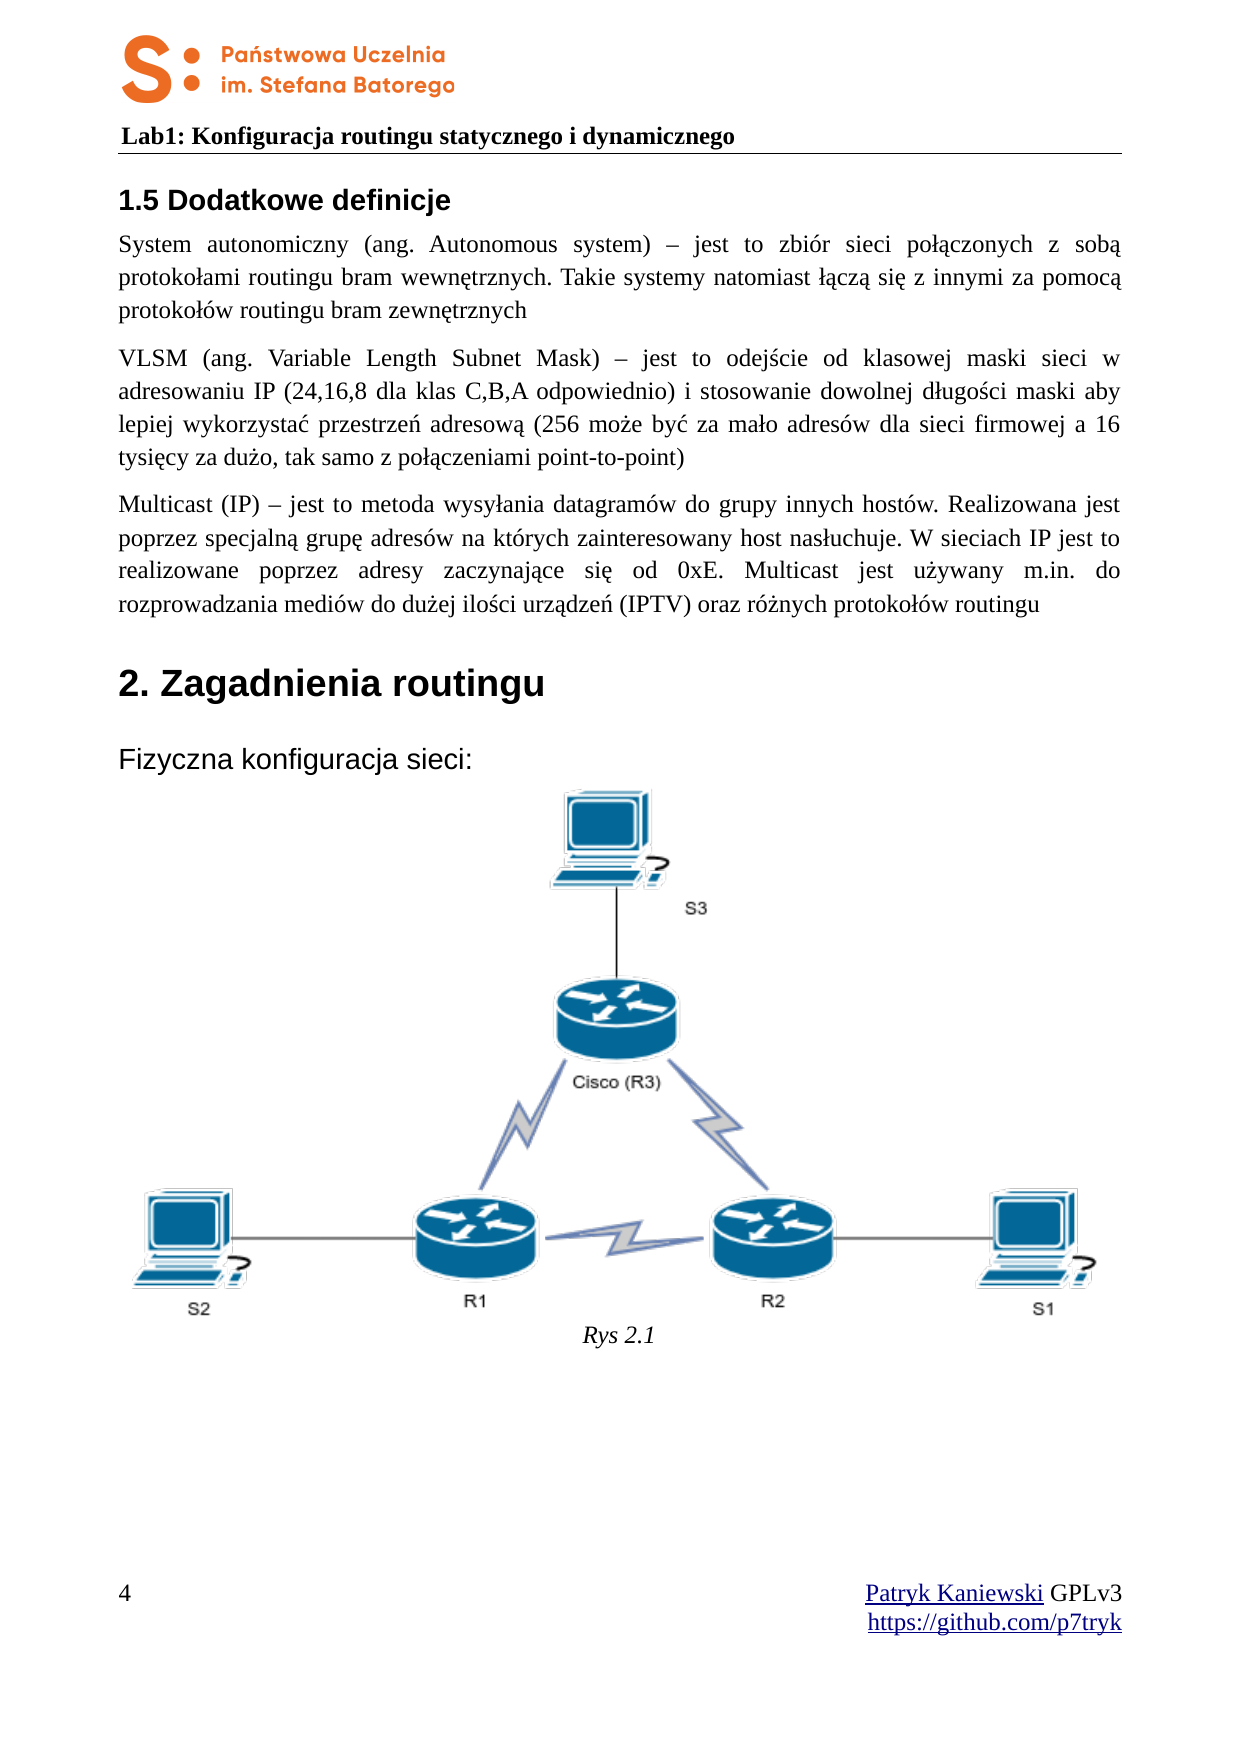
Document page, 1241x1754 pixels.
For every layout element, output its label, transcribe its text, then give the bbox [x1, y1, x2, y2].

text VLSM (ang. Variable Length Subnet Mask) – jest to odejście od klasowej maski sieci w adresowaniu IP (24,16,8 dla klas C,B,A odpowiednio) i stosowanie dowolnej długości maski aby lepiej wykorzystać przestrzeń adresową (256 może być za mało adresów dla sieci firmowej a 16 tysięcy za dużo, tak samo z połączeniami point-to-point) [118, 343, 1122, 471]
text System autonomiczny (ang. Autonomous system) – jest to zbiór sieci połączonych z sobą protokołami routingu bram wewnętrznych. Takie systemy natomiast łączą się z innymi za pomocą protokołów routingu bram zewnętrznych [118, 229, 1122, 324]
picture [121, 35, 455, 103]
text Multicast (IP) – jest to metoda wysyłania datagramów do grupy innych hostów. Realizowana jest poprzez specjalną grupę adresów na których zainteresowany host nasłuchuje. W sieciach IP jest to realizowane poprzez adresy zaczynające się od 0xE. Multicast jest używany m.in. do rozprowadzania mediów do dużej ilości urządzeń (IPTV) oraz różnych protokołów routingu [118, 489, 1122, 617]
text Rys 2.1 [118, 1223, 1122, 1348]
picture [131, 788, 1109, 1320]
subtitle 2. Zagadnienia routingu [118, 661, 1122, 705]
subtitle 1.5 Dodatkowe definicje [118, 183, 1122, 217]
subtitle Fizyczna konfiguracja sieci: [118, 742, 1122, 776]
